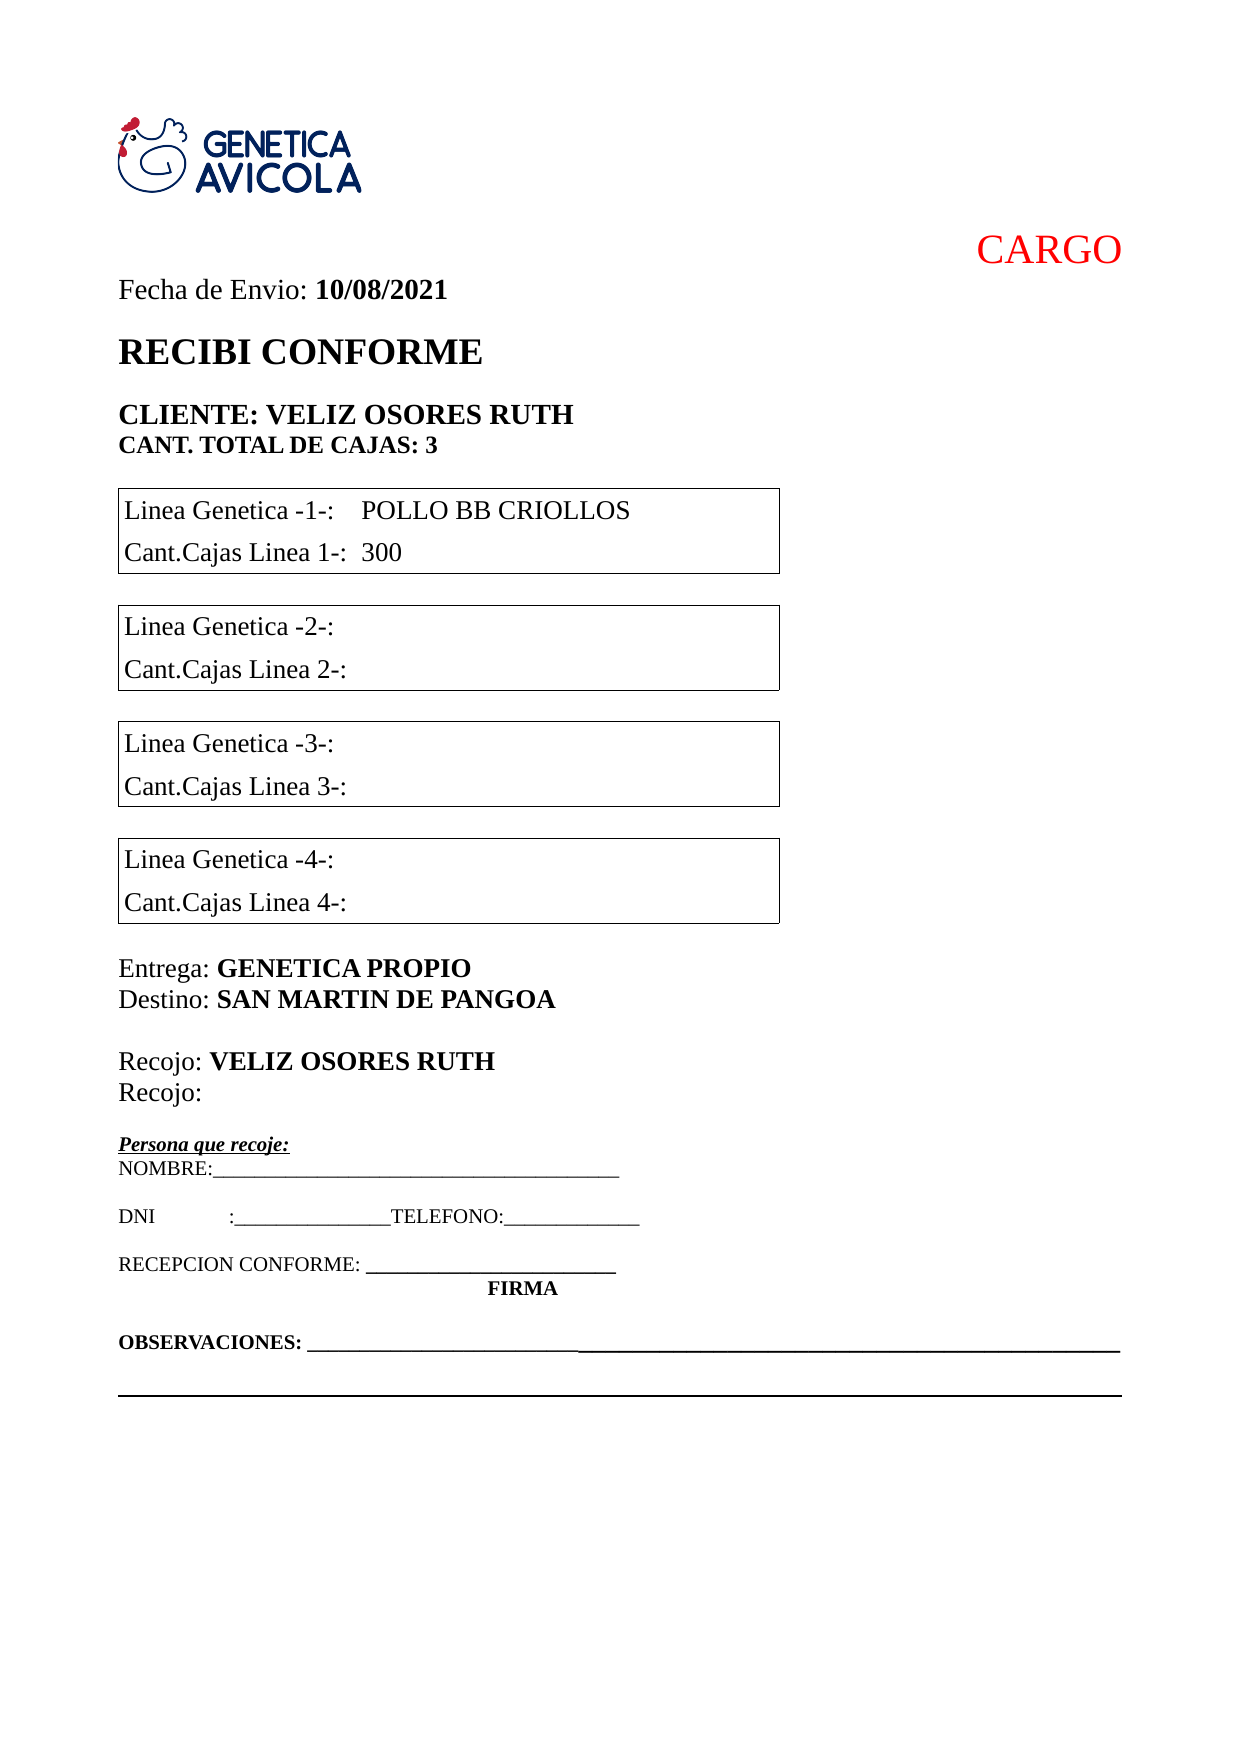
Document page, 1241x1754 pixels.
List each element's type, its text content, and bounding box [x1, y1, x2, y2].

text Destino: SAN MARTIN DE PANGOA [118, 983, 1122, 1014]
table_cell Cant.Cajas Linea 3-: [119, 764, 356, 806]
table_cell [356, 647, 779, 690]
table_cell [118, 807, 356, 838]
text Fecha de Envio: 10/08/2021 [118, 272, 1122, 306]
text CLIENTE: VELIZ OSORES RUTH [118, 397, 1122, 431]
text Recojo: VELIZ OSORES RUTH [118, 1045, 1122, 1076]
table_cell Cant.Cajas Linea 2-: [119, 647, 356, 690]
table_cell [356, 764, 779, 806]
table_cell [356, 880, 779, 923]
text FIRMA [118, 1276, 1122, 1300]
table_cell [356, 574, 779, 604]
table_header Linea Genetica -1-: [119, 489, 356, 531]
picture [117, 117, 362, 193]
table_cell Cant.Cajas Linea 1-: [119, 531, 356, 573]
table_cell [356, 807, 779, 838]
table_cell 300 [356, 531, 779, 573]
text NOMBRE:_______________________________________ [118, 1156, 1122, 1180]
text DNI :_______________TELEFONO:_____________ [118, 1204, 1122, 1228]
table_cell [356, 839, 779, 880]
text Persona que recoje: [118, 1132, 1122, 1156]
text RECEPCION CONFORME: ________________________ [118, 1252, 1122, 1276]
text Recojo: [118, 1076, 1122, 1108]
table_cell [118, 574, 356, 604]
table_cell [356, 691, 779, 721]
table_cell [118, 691, 356, 721]
table_cell Linea Genetica -3-: [119, 722, 356, 764]
table_cell Linea Genetica -2-: [119, 606, 356, 647]
table_cell Linea Genetica -4-: [119, 839, 356, 880]
text CARGO [118, 224, 1122, 272]
table_cell Cant.Cajas Linea 4-: [119, 880, 356, 923]
table_cell [356, 606, 779, 647]
text Entrega: GENETICA PROPIO [118, 952, 1122, 983]
table_header POLLO BB CRIOLLOS [356, 489, 779, 531]
text OBSERVACIONES: __________________________________________________________________ [118, 1324, 1122, 1355]
text CANT. TOTAL DE CAJAS: 3 [118, 431, 1122, 459]
text RECIBI CONFORME [118, 330, 1122, 373]
table_cell [356, 722, 779, 764]
